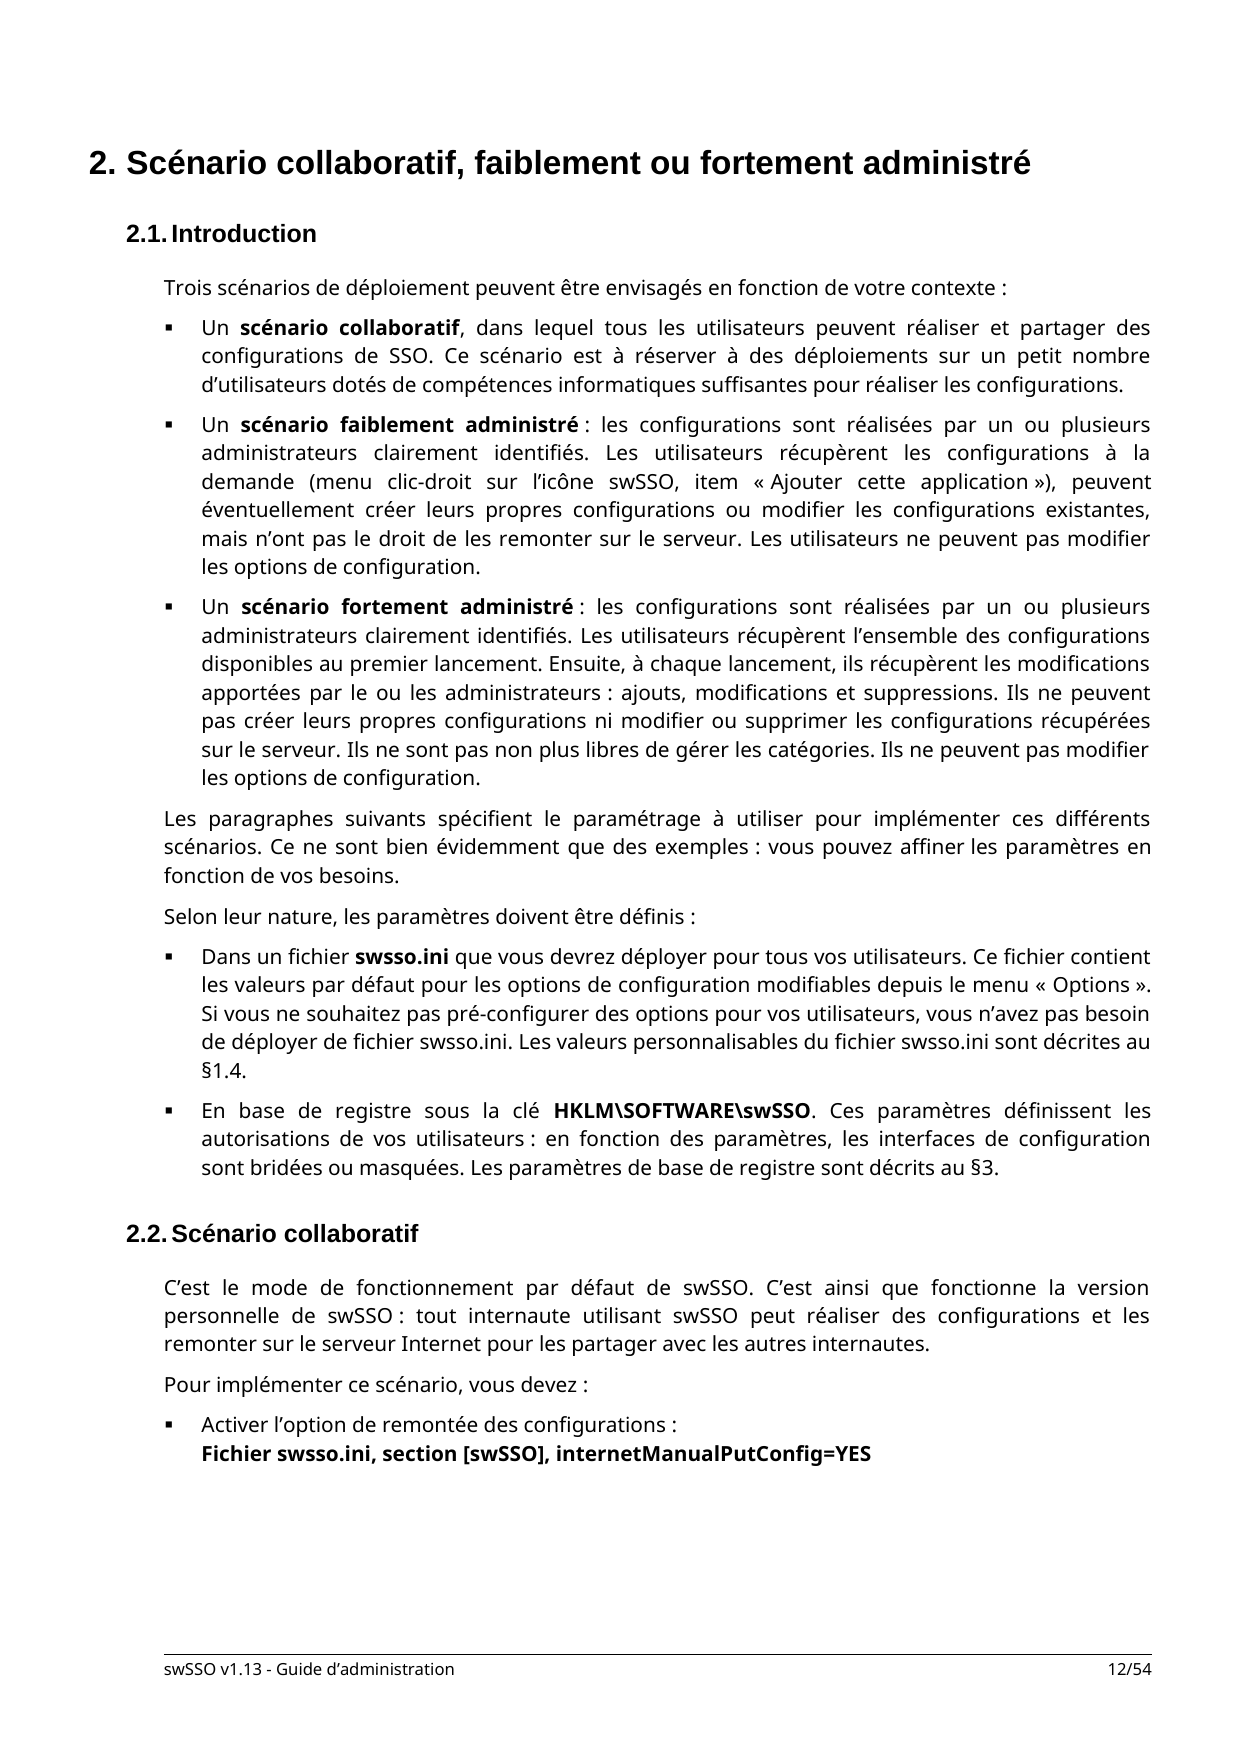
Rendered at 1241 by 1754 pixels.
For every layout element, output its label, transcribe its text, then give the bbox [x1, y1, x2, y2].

text C’est le mode de fonctionnement par défaut de swSSO. C’est ainsi que fonctionne la version personnelle de swSSO : tout internaute utilisant swSSO peut réaliser des configurations et les remonter sur le serveur Internet pour les partager avec les autres internautes. [164, 1273, 1152, 1358]
subtitle Introduction [126, 219, 1152, 248]
list Un scénario fortement administré : les configurations sont réalisées par un ou plusieurs administrateurs clairement identifiés. Les utilisateurs récupèrent l’ensemble des configurations disponibles au premier lancement. Ensuite, à chaque lancement, ils récupèrent les modifications apportées par le ou les administrateurs : ajouts, modifications et suppressions. Ils ne peuvent pas créer leurs propres configurations ni modifier ou supprimer les configurations récupérées sur le serveur. Ils ne sont pas non plus libres de gérer les catégories. Ils ne peuvent pas modifier les options de configuration. [164, 592, 1152, 792]
list Un scénario collaboratif, dans lequel tous les utilisateurs peuvent réaliser et partager des configurations de SSO. Ce scénario est à réserver à des déploiements sur un petit nombre d’utilisateurs dotés de compétences informatiques suffisantes pour réaliser les configurations. [164, 313, 1152, 398]
text Les paragraphes suivants spécifient le paramétrage à utiliser pour implémenter ces différents scénarios. Ce ne sont bien évidemment que des exemples : vous pouvez affiner les paramètres en fonction de vos besoins. [164, 804, 1152, 889]
text Trois scénarios de déploiement peuvent être envisagés en fonction de votre contexte : [164, 273, 1152, 301]
list Activer l’option de remontée des configurations : [164, 1411, 1152, 1439]
text Pour implémenter ce scénario, vous devez : [164, 1370, 1152, 1399]
list Dans un fichier swsso.ini que vous devrez déployer pour tous vos utilisateurs. Ce fichier contient les valeurs par défaut pour les options de configuration modifiables depuis le menu « Options ». Si vous ne souhaitez pas pré-configurer des options pour vos utilisateurs, vous n’avez pas besoin de déployer de fichier swsso.ini. Les valeurs personnalisables du fichier swsso.ini sont décrites au §1.4. [164, 942, 1152, 1084]
subtitle Scénario collaboratif [126, 1219, 1152, 1248]
list En base de registre sous la clé HKLM\SOFTWARE\swSSO. Ces paramètres définissent les autorisations de vos utilisateurs : en fonction des paramètres, les interfaces de configuration sont bridées ou masquées. Les paramètres de base de registre sont décrits au §3. [164, 1096, 1152, 1181]
text Selon leur nature, les paramètres doivent être définis : [164, 902, 1152, 930]
text Fichier swsso.ini, section [swSSO], internetManualPutConfig=YES [201, 1439, 1152, 1467]
subtitle Scénario collaboratif, faiblement ou fortement administré [89, 143, 1152, 182]
list Un scénario faiblement administré : les configurations sont réalisées par un ou plusieurs administrateurs clairement identifiés. Les utilisateurs récupèrent les configurations à la demande (menu clic-droit sur l’icône swSSO, item « Ajouter cette application »), peuvent éventuellement créer leurs propres configurations ou modifier les configurations existantes, mais n’ont pas le droit de les remonter sur le serveur. Les utilisateurs ne peuvent pas modifier les options de configuration. [164, 410, 1152, 581]
